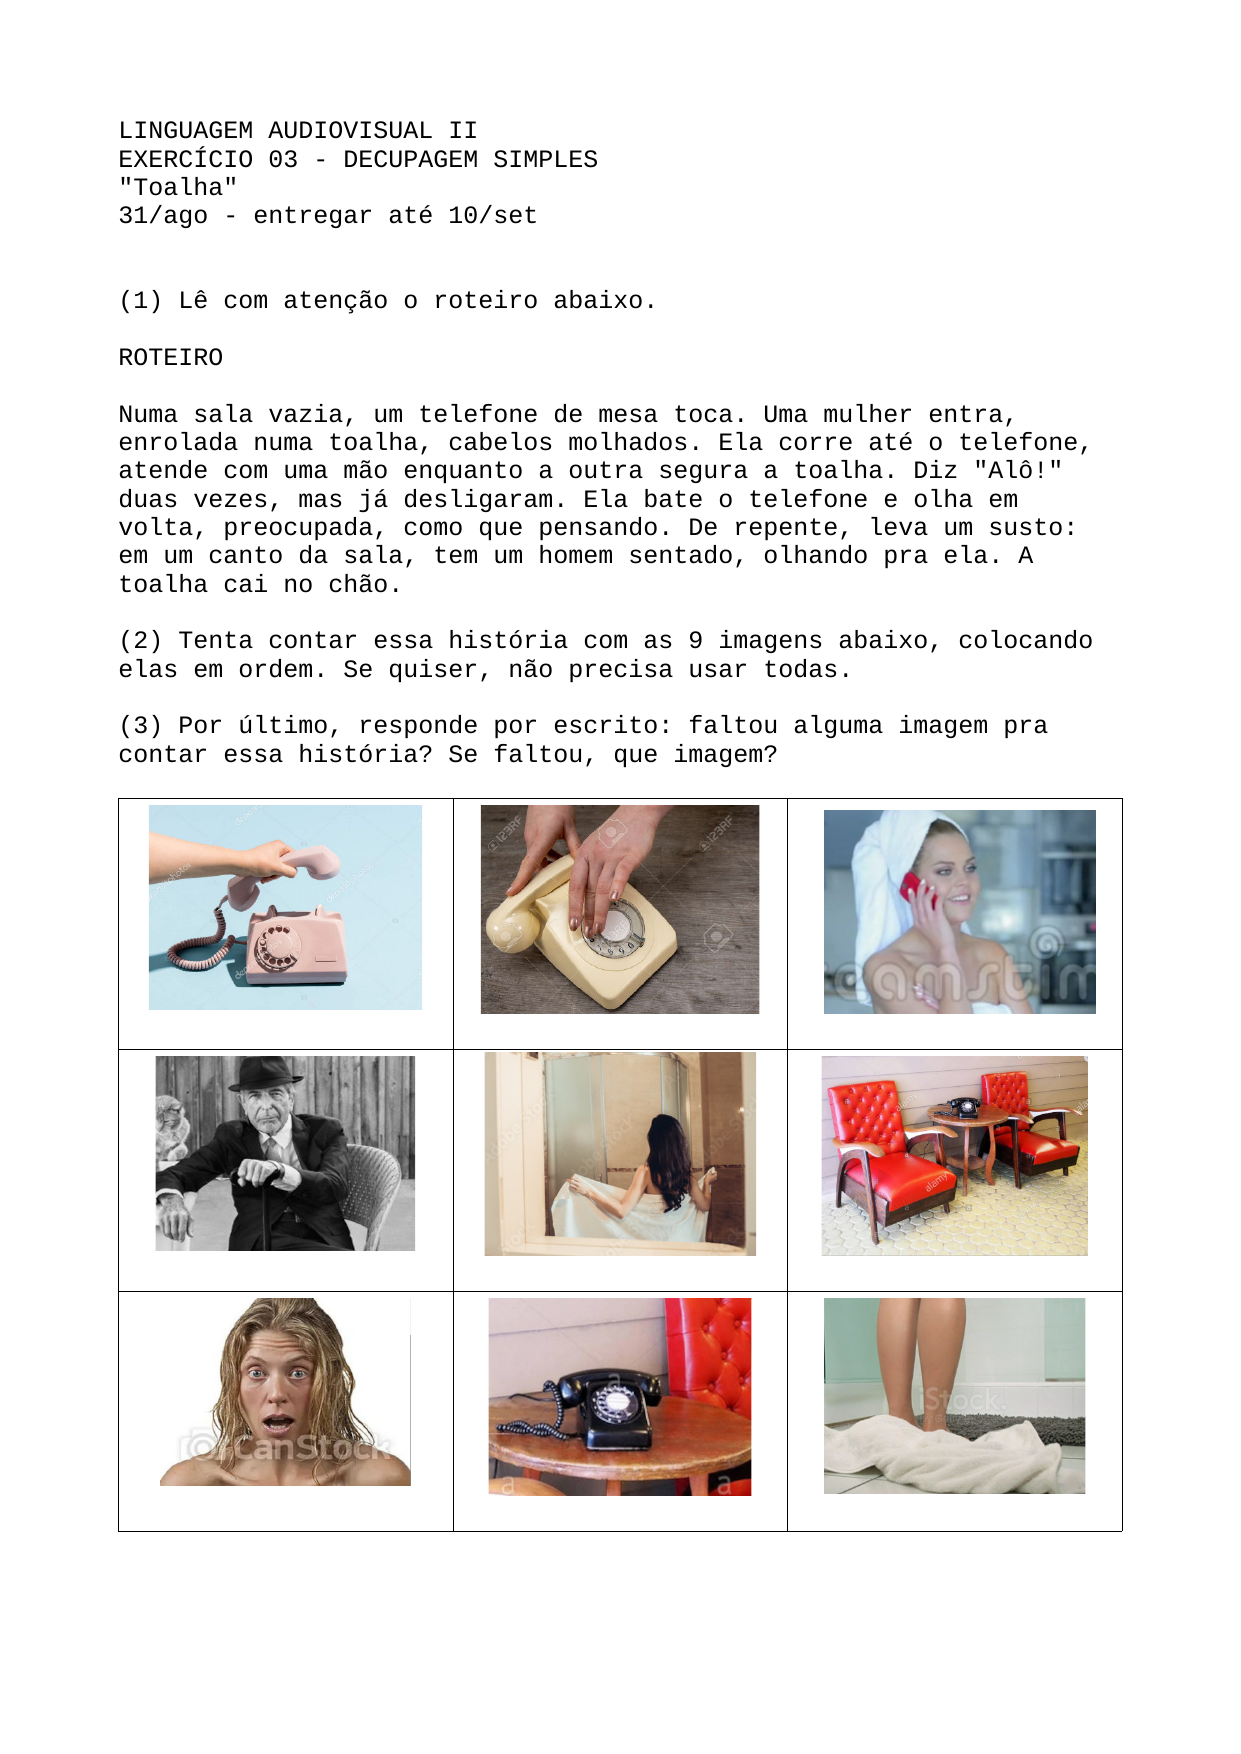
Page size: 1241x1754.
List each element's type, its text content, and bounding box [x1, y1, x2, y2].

picture [824, 810, 1096, 1014]
picture [484, 1052, 757, 1256]
picture [824, 1298, 1086, 1494]
picture [148, 805, 423, 1010]
table_cell [119, 1292, 453, 1531]
table_cell [119, 1050, 453, 1291]
text (3) Por último, responde por escrito: faltou alguma imagem pra contar essa história? Se faltou, que imagem? [118, 713, 1122, 770]
text "Toalha" [118, 175, 1122, 203]
picture [480, 805, 760, 1014]
picture [160, 1298, 411, 1486]
text EXERCÍCIO 03 - DECUPAGEM SIMPLES [118, 146, 1122, 175]
text 31/ago - entregar até 10/set [118, 203, 1122, 231]
table_header [788, 799, 1122, 1049]
text (1) Lê com atenção o roteiro abaixo. [118, 288, 1122, 316]
table_cell [454, 1050, 787, 1291]
table_cell [454, 1292, 787, 1531]
picture [821, 1056, 1088, 1256]
picture [488, 1298, 752, 1496]
picture [155, 1056, 416, 1251]
text ROTEIRO [118, 345, 1122, 373]
text Numa sala vazia, um telefone de mesa toca. Uma mulher entra, enrolada numa toalha, cabelos molhados. Ela corre até o telefone, atende com uma mão enquanto a outra segura a toalha. Diz "Alô!" duas vezes, mas já desligaram. Ela bate o telefone e olha em volta, preocupada, como que pensando. De repente, leva um susto: em um canto da sala, tem um homem sentado, olhando pra ela. A toalha cai no chão. [118, 401, 1122, 600]
text (2) Tenta contar essa história com as 9 imagens abaixo, colocando elas em ordem. Se quiser, não precisa usar todas. [118, 628, 1122, 685]
table_header [119, 799, 453, 1049]
table_cell [788, 1050, 1122, 1291]
table_header [454, 799, 787, 1049]
table_cell [788, 1292, 1122, 1531]
text LINGUAGEM AUDIOVISUAL II [118, 118, 1122, 146]
